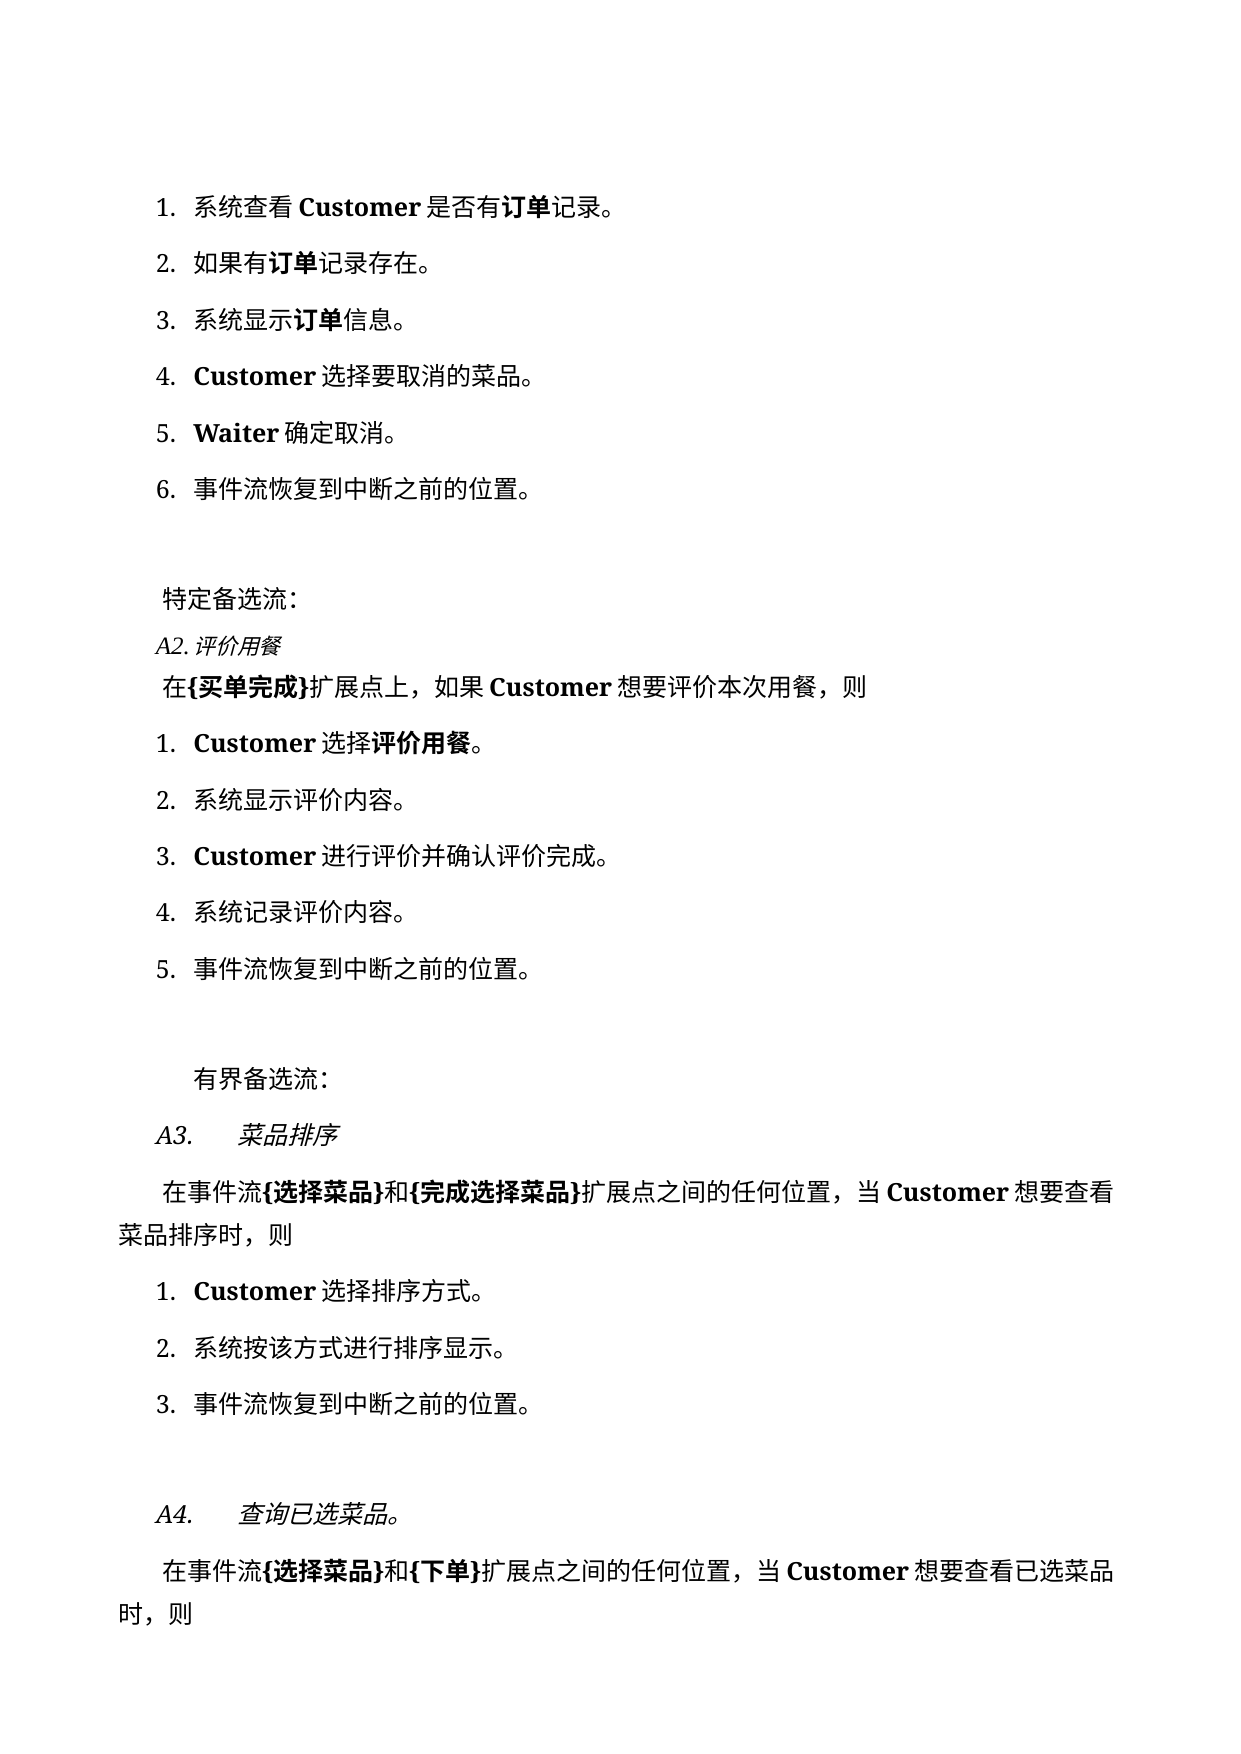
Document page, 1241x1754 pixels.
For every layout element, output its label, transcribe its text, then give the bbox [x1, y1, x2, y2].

list Customer进行评价并确认评价完成。 [156, 837, 1122, 873]
text 在事件流{选择菜品}和{下单}扩展点之间的任何位置，当Customer想要查看已选菜品时，则 [118, 1551, 1122, 1631]
list 菜品排序 [156, 1116, 1122, 1152]
list 系统显示订单信息。 [156, 300, 1122, 337]
list 系统查看Customer是否有订单记录。 [156, 188, 1122, 224]
text 特定备选流： [118, 579, 1122, 616]
list 事件流恢复到中断之前的位置。 [156, 1384, 1122, 1421]
list 有界备选流： [156, 1059, 1122, 1096]
list 事件流恢复到中断之前的位置。 [156, 469, 1122, 506]
list Customer选择要取消的菜品。 [156, 357, 1122, 393]
text 在事件流{选择菜品}和{完成选择菜品}扩展点之间的任何位置，当Customer想要查看菜品排序时，则 [118, 1172, 1122, 1252]
list 评价用餐 [156, 629, 1122, 661]
list 事件流恢复到中断之前的位置。 [156, 949, 1122, 986]
list 在{买单完成}扩展点上，如果Customer想要评价本次用餐，则 [118, 667, 1122, 704]
list 查询已选菜品。 [156, 1495, 1122, 1531]
list Customer选择评价用餐。 [156, 724, 1122, 760]
list 如果有订单记录存在。 [156, 244, 1122, 280]
list Waiter确定取消。 [156, 413, 1122, 449]
list 系统显示评价内容。 [156, 780, 1122, 816]
list Customer选择排序方式。 [156, 1272, 1122, 1308]
list 系统按该方式进行排序显示。 [156, 1328, 1122, 1364]
list 系统记录评价内容。 [156, 893, 1122, 929]
